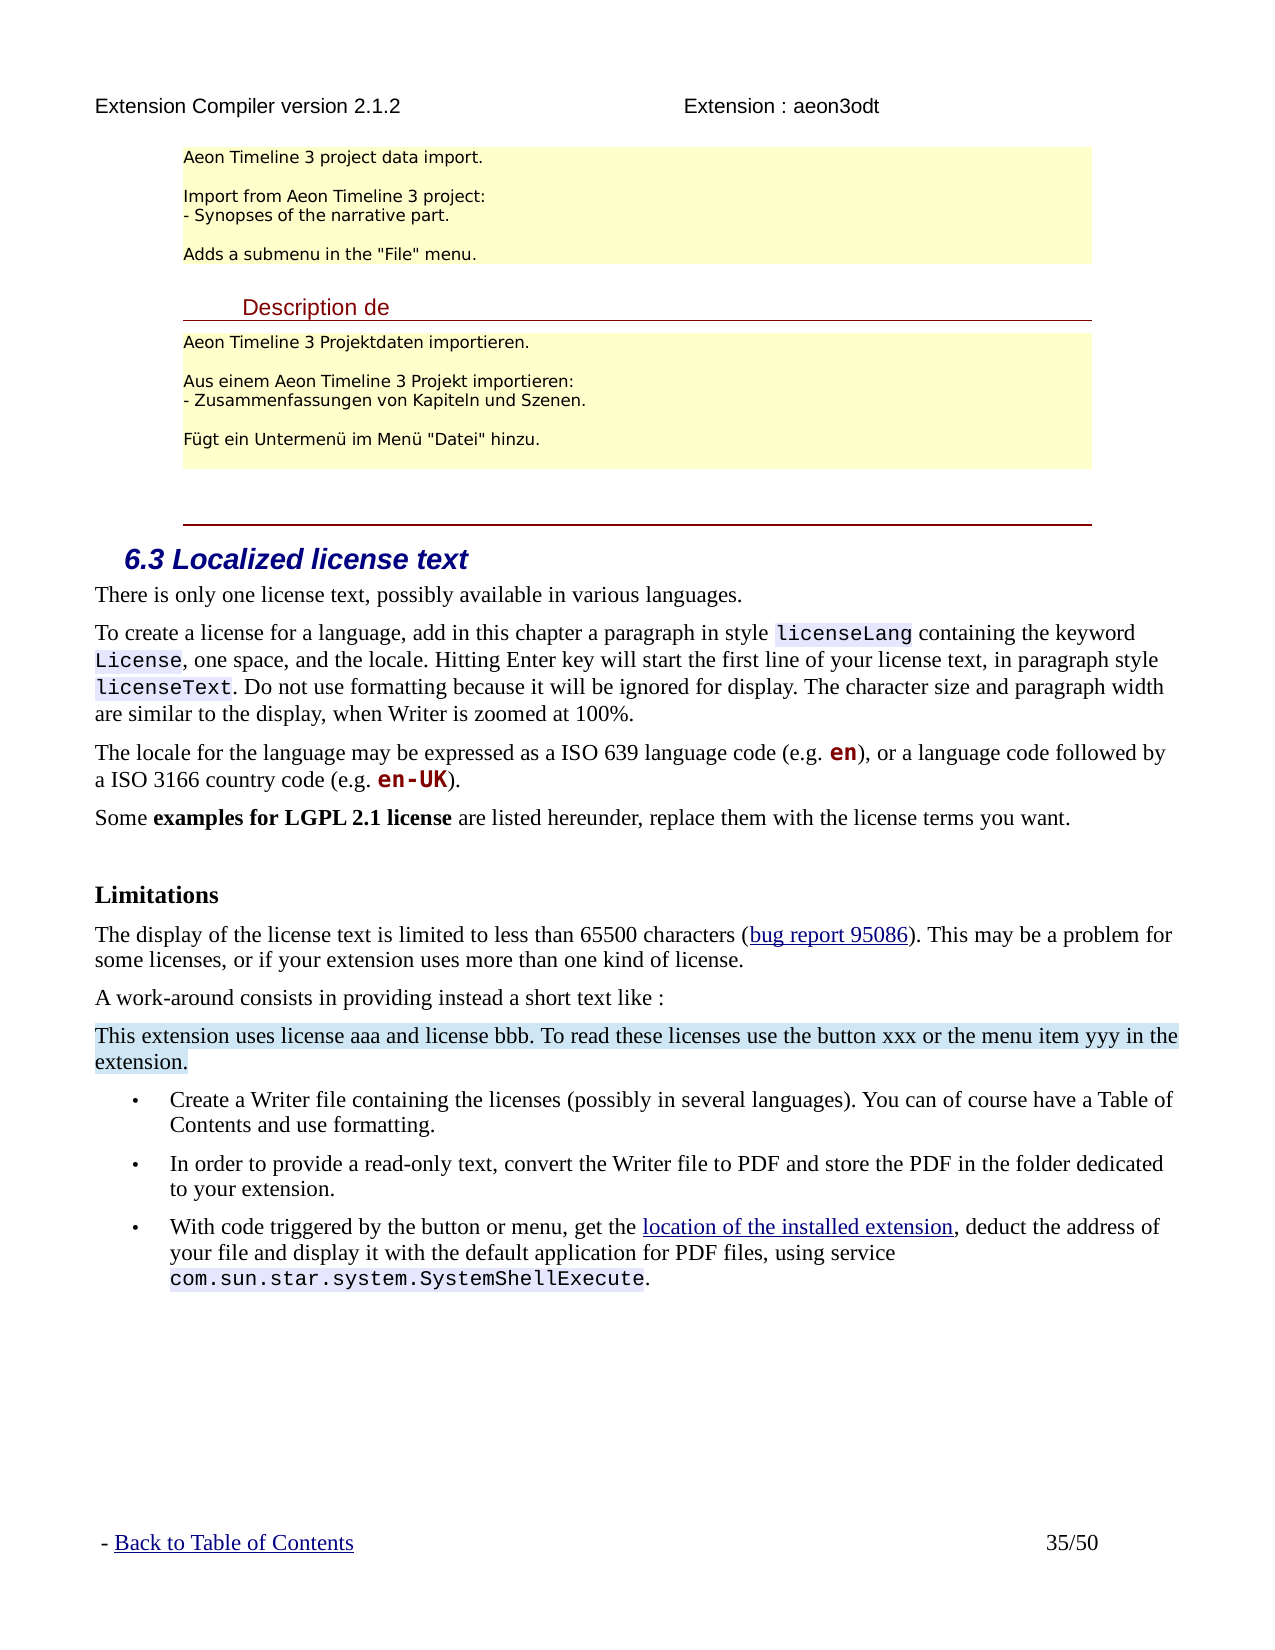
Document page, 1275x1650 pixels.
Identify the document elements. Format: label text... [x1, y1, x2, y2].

text The locale for the language may be expressed as a ISO 639 language code (e.g. en), or a language code followed by a ISO 3166 country code (e.g. en-UK). [94, 739, 1181, 793]
text A work-around consists in providing instead a short text like : [94, 985, 1181, 1011]
subtitle Localized license text [124, 543, 1181, 576]
text Limitations [94, 881, 1181, 909]
list Create a Writer file containing the licenses (possibly in several languages). You can of course have a Table of Contents and use formatting. [132, 1087, 1181, 1138]
list In order to provide a read-only text, convert the Writer file to PDF and store the PDF in the folder dedicated to your extension. [132, 1150, 1181, 1201]
text The display of the license text is limited to less than 65500 characters (bug report 95086). This may be a problem for some licenses, or if your extension uses more than one kind of license. [94, 922, 1181, 973]
text Aeon Timeline 3 project data import. Import from Aeon Timeline 3 project: - Synopses of the narrative part. Adds a submenu in the "File" menu. [183, 147, 1092, 264]
list With code triggered by the button or menu, get the location of the installed extension, deduct the address of your file and display it with the default application for PDF files, using service com.sun.star.system.SystemShellExecute. [132, 1214, 1181, 1292]
text Aeon Timeline 3 Projektdaten importieren. Aus einem Aeon Timeline 3 Projekt importieren: - Zusammenfassungen von Kapiteln und Szenen. Fügt ein Untermenü im Menü "Datei" hinzu. [183, 333, 1092, 469]
text To create a license for a language, add in this chapter a paragraph in style licenseLang containing the keyword License, one space, and the locale. Hitting Enter key will start the first line of your license text, in paragraph style licenseText. Do not use formatting because it will be ignored for display. The character size and paragraph width are similar to the display, when Writer is zoomed at 100%. [94, 620, 1181, 726]
text Description de [183, 294, 1092, 320]
text Some examples for LGPL 2.1 license are listed hereunder, replace them with the license terms you want. [94, 805, 1181, 831]
text This extension uses license aaa and license bbb. To read these licenses use the button xxx or the menu item yyy in the extension. [94, 1023, 1181, 1074]
text There is only one license text, possibly available in various languages. [94, 582, 1181, 607]
